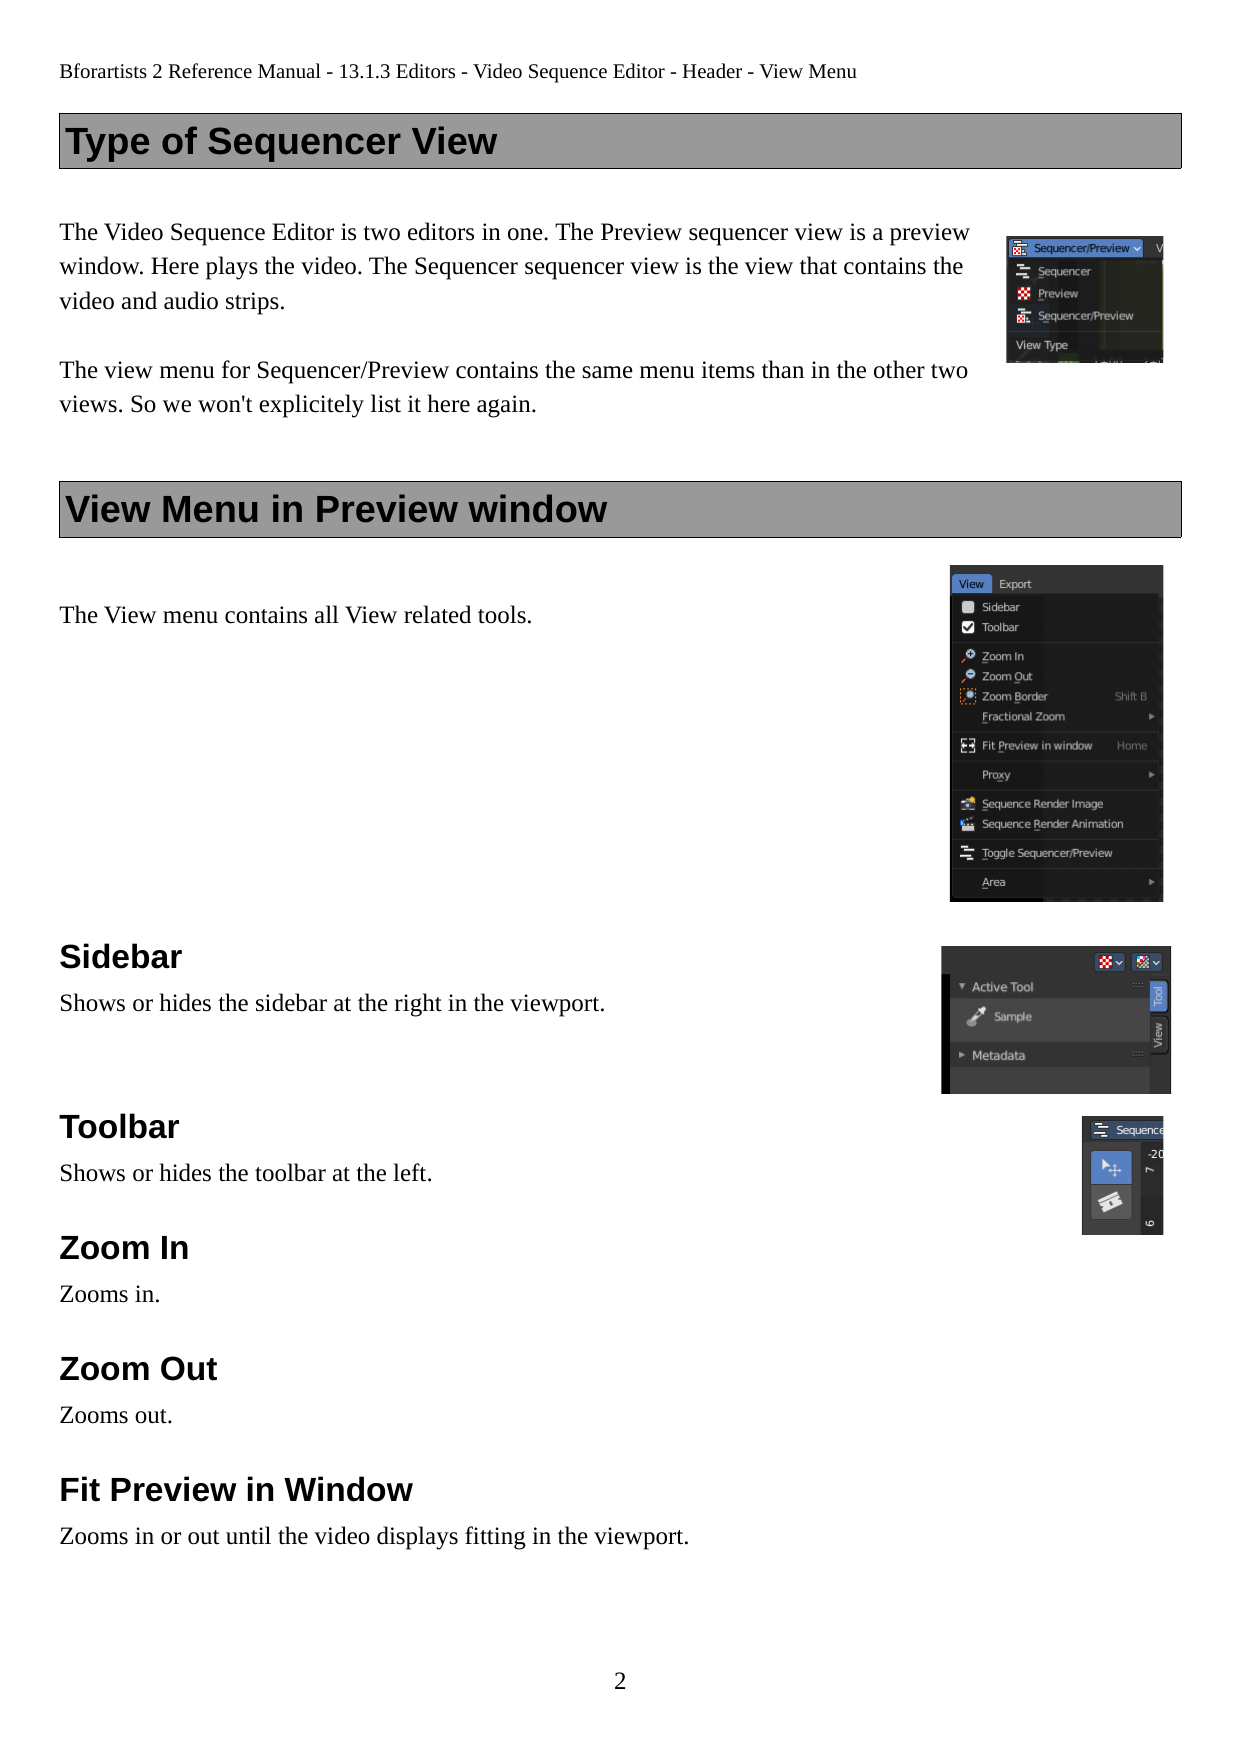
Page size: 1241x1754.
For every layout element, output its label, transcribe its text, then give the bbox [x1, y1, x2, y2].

picture [949, 565, 1164, 902]
text Zooms out. [59, 1400, 1181, 1429]
text The view menu for Sequencer/Preview contains the same menu items than in the other two views. So we won't explicitely list it here again. [59, 355, 1181, 418]
text The Video Sequence Editor is two editors in one. The Preview sequencer view is a preview window. Here plays the video. The Sequencer sequencer view is the view that contains the video and audio strips. [59, 217, 1181, 315]
text The View menu contains all View related tools. [59, 600, 949, 629]
subtitle Zoom In [59, 1228, 1181, 1267]
picture [941, 946, 1172, 1094]
table_header Type of Sequencer View [60, 114, 1181, 168]
picture [1080, 1116, 1164, 1235]
text Zooms in. [59, 1279, 1181, 1308]
picture [1006, 236, 1164, 363]
text Shows or hides the sidebar at the right in the viewport. [59, 988, 941, 1017]
text Shows or hides the toolbar at the left. [59, 1158, 1080, 1187]
subtitle Zoom Out [59, 1349, 1181, 1388]
subtitle Sidebar [59, 937, 1181, 976]
table_header View Menu in Preview window [60, 482, 1181, 537]
text Zooms in or out until the video displays fitting in the viewport. [59, 1521, 1181, 1550]
subtitle Toolbar [59, 1107, 1181, 1146]
subtitle Fit Preview in Window [59, 1470, 1181, 1509]
